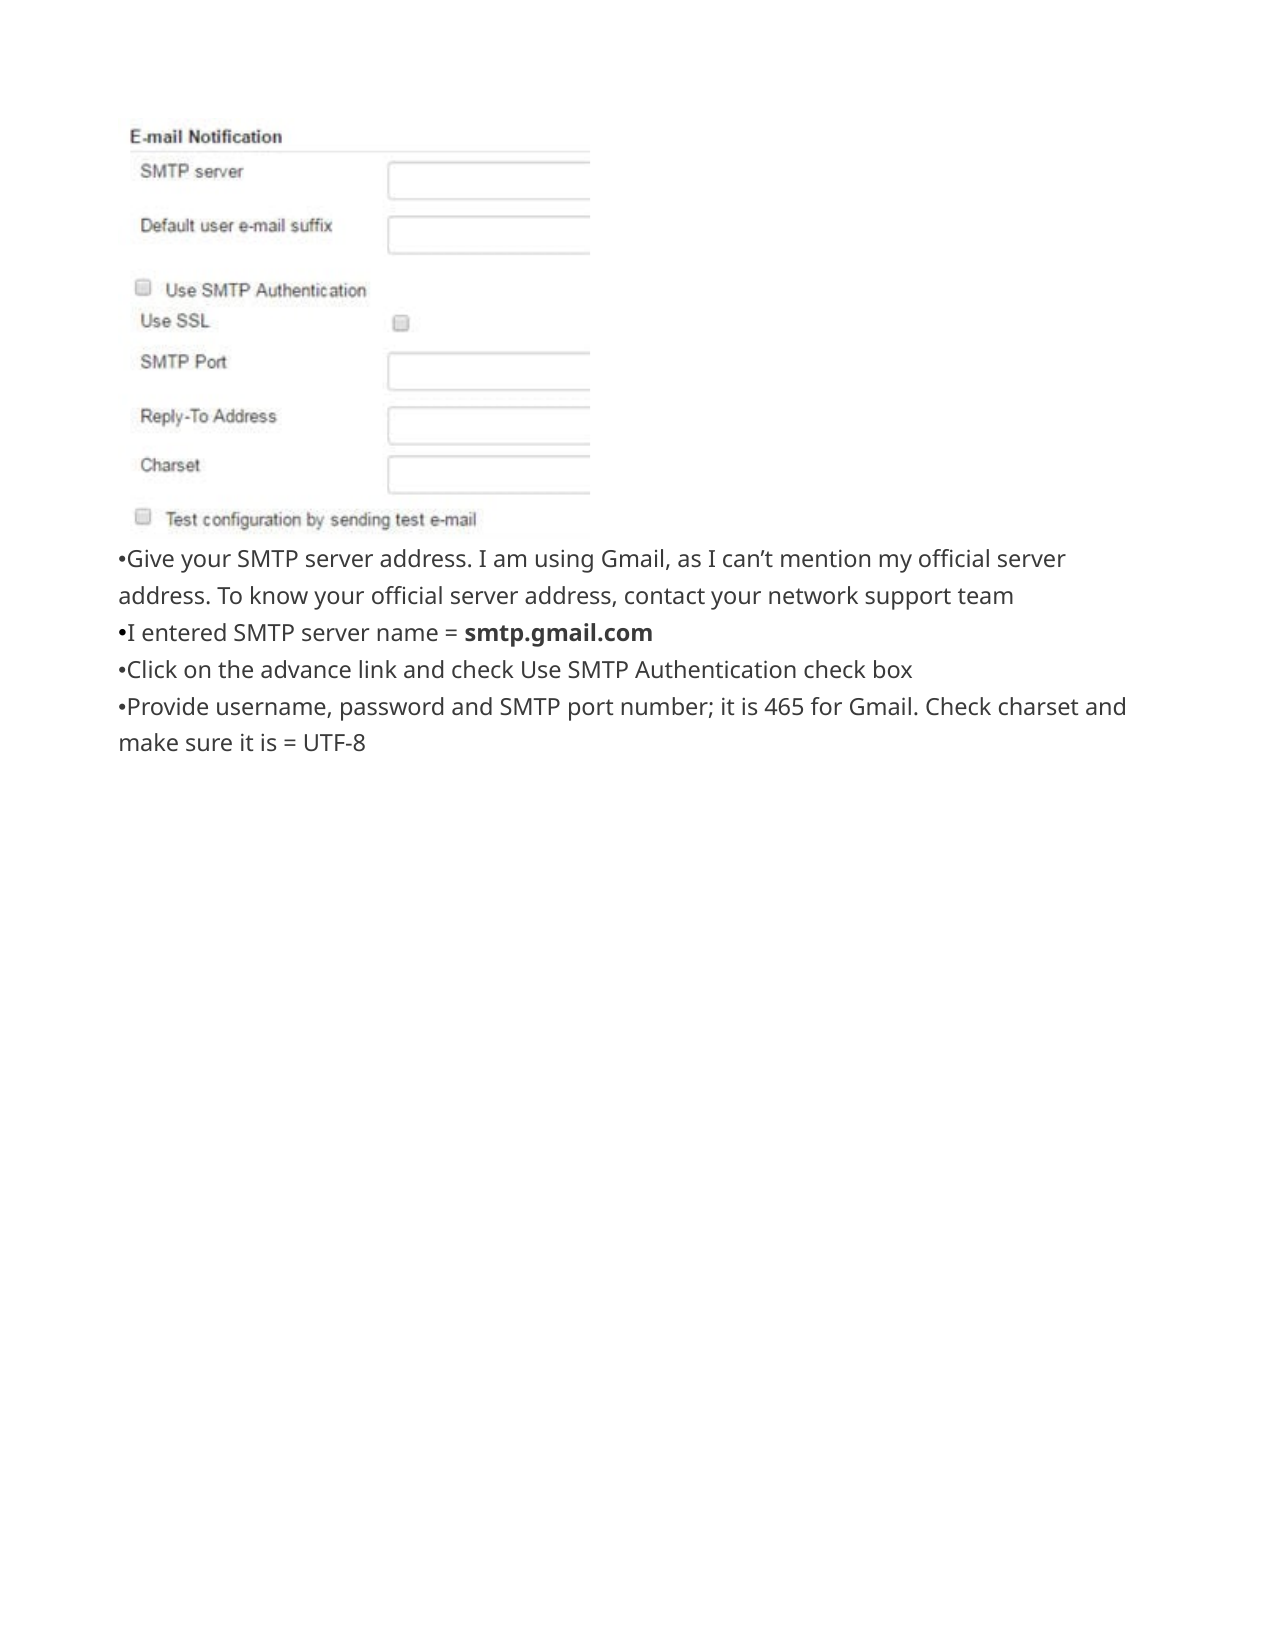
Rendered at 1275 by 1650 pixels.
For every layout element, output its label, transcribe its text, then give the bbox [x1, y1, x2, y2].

picture [118, 118, 590, 539]
list Click on the advance link and check Use SMTP Authentication check box [118, 653, 1157, 685]
list Give your SMTP server address. I am using Gmail, as I can’t mention my official server address. To know your official server address, contact your network support team [118, 543, 1157, 611]
list Provide username, password and SMTP port number; it is 465 for Gmail. Check charset and make sure it is = UTF-8 [118, 690, 1157, 758]
list I entered SMTP server name = smtp.gmail.com [118, 616, 1157, 648]
